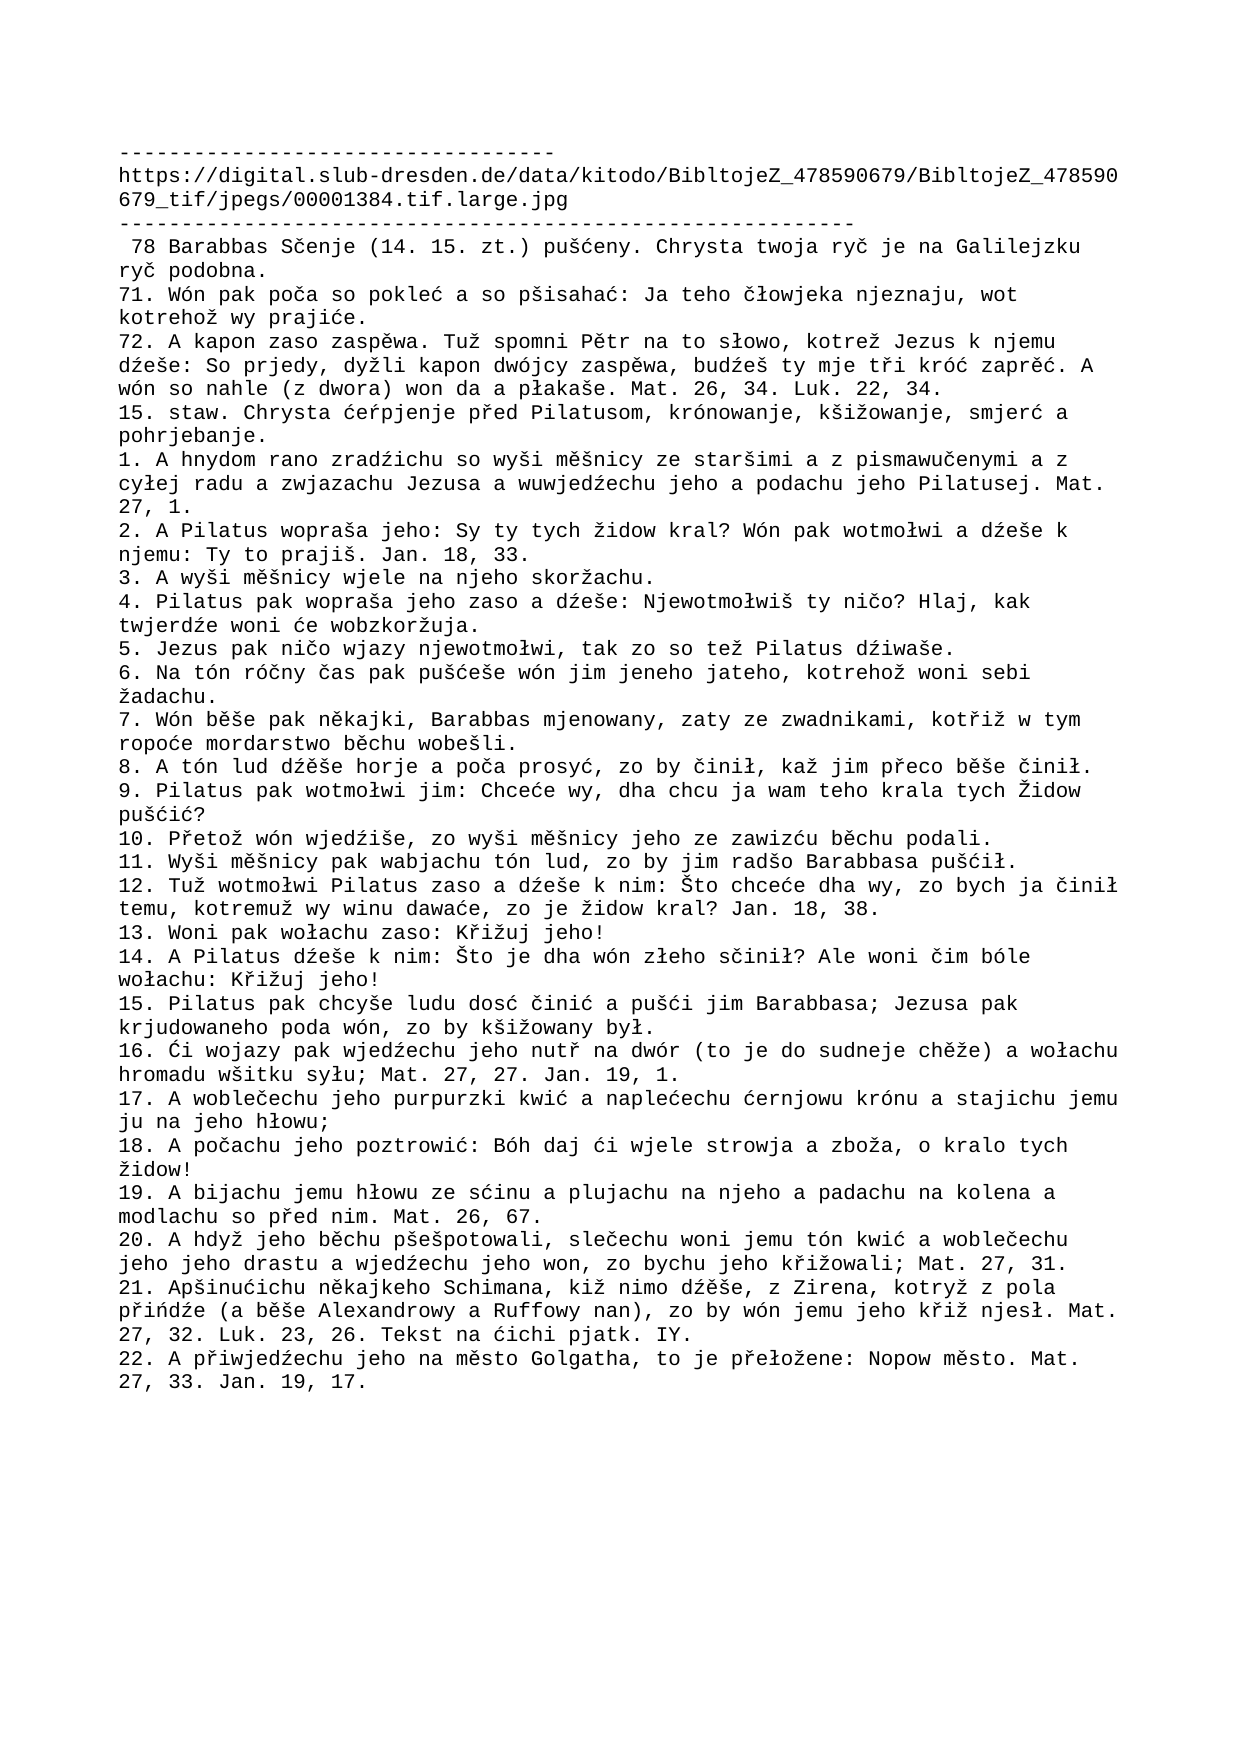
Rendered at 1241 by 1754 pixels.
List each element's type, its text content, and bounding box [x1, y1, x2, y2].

text 6. Na tón róčny čas pak pušćeše wón jim jeneho jateho, kotrehož woni sebi žadachu. [118, 662, 1122, 709]
text 15. Pilatus pak chcyše ludu dosć činić a pušći jim Barabbasa; Jezusa pak krjudowaneho poda wón, zo by kšižowany był. [118, 993, 1122, 1040]
text 20. A hdyž jeho běchu pšešpotowali, slečechu woni jemu tón kwić a woblečechu jeho jeho drastu a wjedźechu jeho won, zo bychu jeho křižowali; Mat. 27, 31. [118, 1229, 1122, 1277]
text ----------------------------------- https://digital.slub-dresden.de/data/kitodo/BibltojeZ_478590679/BibltojeZ_478590679_tif/jpegs/00001384.tif.large.jpg ----------------------------------------------------------- [118, 142, 1122, 236]
text 72. A kapon zaso zaspěwa. Tuž spomni Pětr na to słowo, kotrež Jezus k njemu dźeše: So prjedy, dyžli kapon dwójcy zaspěwa, budźeš ty mje tři króć zaprěć. A wón so nahle (z dwora) won da a płakaše. Mat. 26, 34. Luk. 22, 34. [118, 331, 1122, 402]
text 12. Tuž wotmołwi Pilatus zaso a dźeše k nim: Što chceće dha wy, zo bych ja činił temu, kotremuž wy winu dawaće, zo je židow kral? Jan. 18, 38. [118, 875, 1122, 922]
text 5. Jezus pak ničo wjazy njewotmołwi, tak zo so tež Pilatus dźiwaše. [118, 638, 1122, 662]
text 21. Apšinućichu někajkeho Schimana, kiž nimo dźěše, z Zirena, kotryž z pola přińdźe (a běše Alexandrowy a Ruffowy nan), zo by wón jemu jeho křiž njesł. Mat. 27, 32. Luk. 23, 26. Tekst na ćichi pjatk. IY. [118, 1277, 1122, 1348]
text 13. Woni pak wołachu zaso: Křižuj jeho! [118, 922, 1122, 946]
text 19. A bijachu jemu hłowu ze sćinu a plujachu na njeho a padachu na kolena a modlachu so před nim. Mat. 26, 67. [118, 1182, 1122, 1229]
text 22. A přiwjedźechu jeho na město Golgatha, to je přełožene: Nopow město. Mat. 27, 33. Jan. 19, 17. [118, 1348, 1122, 1395]
text 3. A wyši měšnicy wjele na njeho skoržachu. [118, 567, 1122, 591]
text 71. Wón pak poča so pokleć a so pšisahać: Ja teho čłowjeka njeznaju, wot kotrehož wy prajiće. [118, 284, 1122, 331]
text 15. staw. Chrysta ćeŕpjenje před Pilatusom, krónowanje, kšižowanje, smjerć a pohrjebanje. [118, 402, 1122, 449]
text 14. A Pilatus dźeše k nim: Što je dha wón złeho sčinił? Ale woni čim bóle wołachu: Křižuj jeho! [118, 946, 1122, 993]
text 7. Wón běše pak někajki, Barabbas mjenowany, zaty ze zwadnikami, kotřiž w tym ropoće mordarstwo běchu wobešli. [118, 709, 1122, 757]
text 17. A woblečechu jeho purpurzki kwić a naplećechu ćernjowu krónu a stajichu jemu ju na jeho hłowu; [118, 1088, 1122, 1135]
text 8. A tón lud dźěše horje a poča prosyć, zo by činił, kaž jim přeco běše činił. [118, 757, 1122, 780]
text 78 Barabbas Sčenje (14. 15. zt.) pušćeny. Chrysta twoja ryč je na Galilejzku ryč podobna. [118, 236, 1122, 284]
text 9. Pilatus pak wotmołwi jim: Chceće wy, dha chcu ja wam teho krala tych Židow pušćić? [118, 780, 1122, 827]
text 11. Wyši měšnicy pak wabjachu tón lud, zo by jim radšo Barabbasa pušćił. [118, 851, 1122, 875]
text 16. Ći wojazy pak wjedźechu jeho nutř na dwór (to je do sudneje chěže) a wołachu hromadu wšitku syłu; Mat. 27, 27. Jan. 19, 1. [118, 1040, 1122, 1088]
text 10. Přetož wón wjedźiše, zo wyši měšnicy jeho ze zawizću běchu podali. [118, 827, 1122, 851]
text 2. A Pilatus wopraša jeho: Sy ty tych židow kral? Wón pak wotmołwi a dźeše k njemu: Ty to prajiš. Jan. 18, 33. [118, 520, 1122, 567]
text 1. A hnydom rano zradźichu so wyši měšnicy ze staršimi a z pismawučenymi a z cyłej radu a zwjazachu Jezusa a wuwjedźechu jeho a podachu jeho Pilatusej. Mat. 27, 1. [118, 449, 1122, 520]
text 4. Pilatus pak wopraša jeho zaso a dźeše: Njewotmołwiš ty ničo? Hlaj, kak twjerdźe woni će wobzkoržuja. [118, 591, 1122, 638]
text 18. A počachu jeho poztrowić: Bóh daj ći wjele strowja a zboža, o kralo tych židow! [118, 1135, 1122, 1182]
